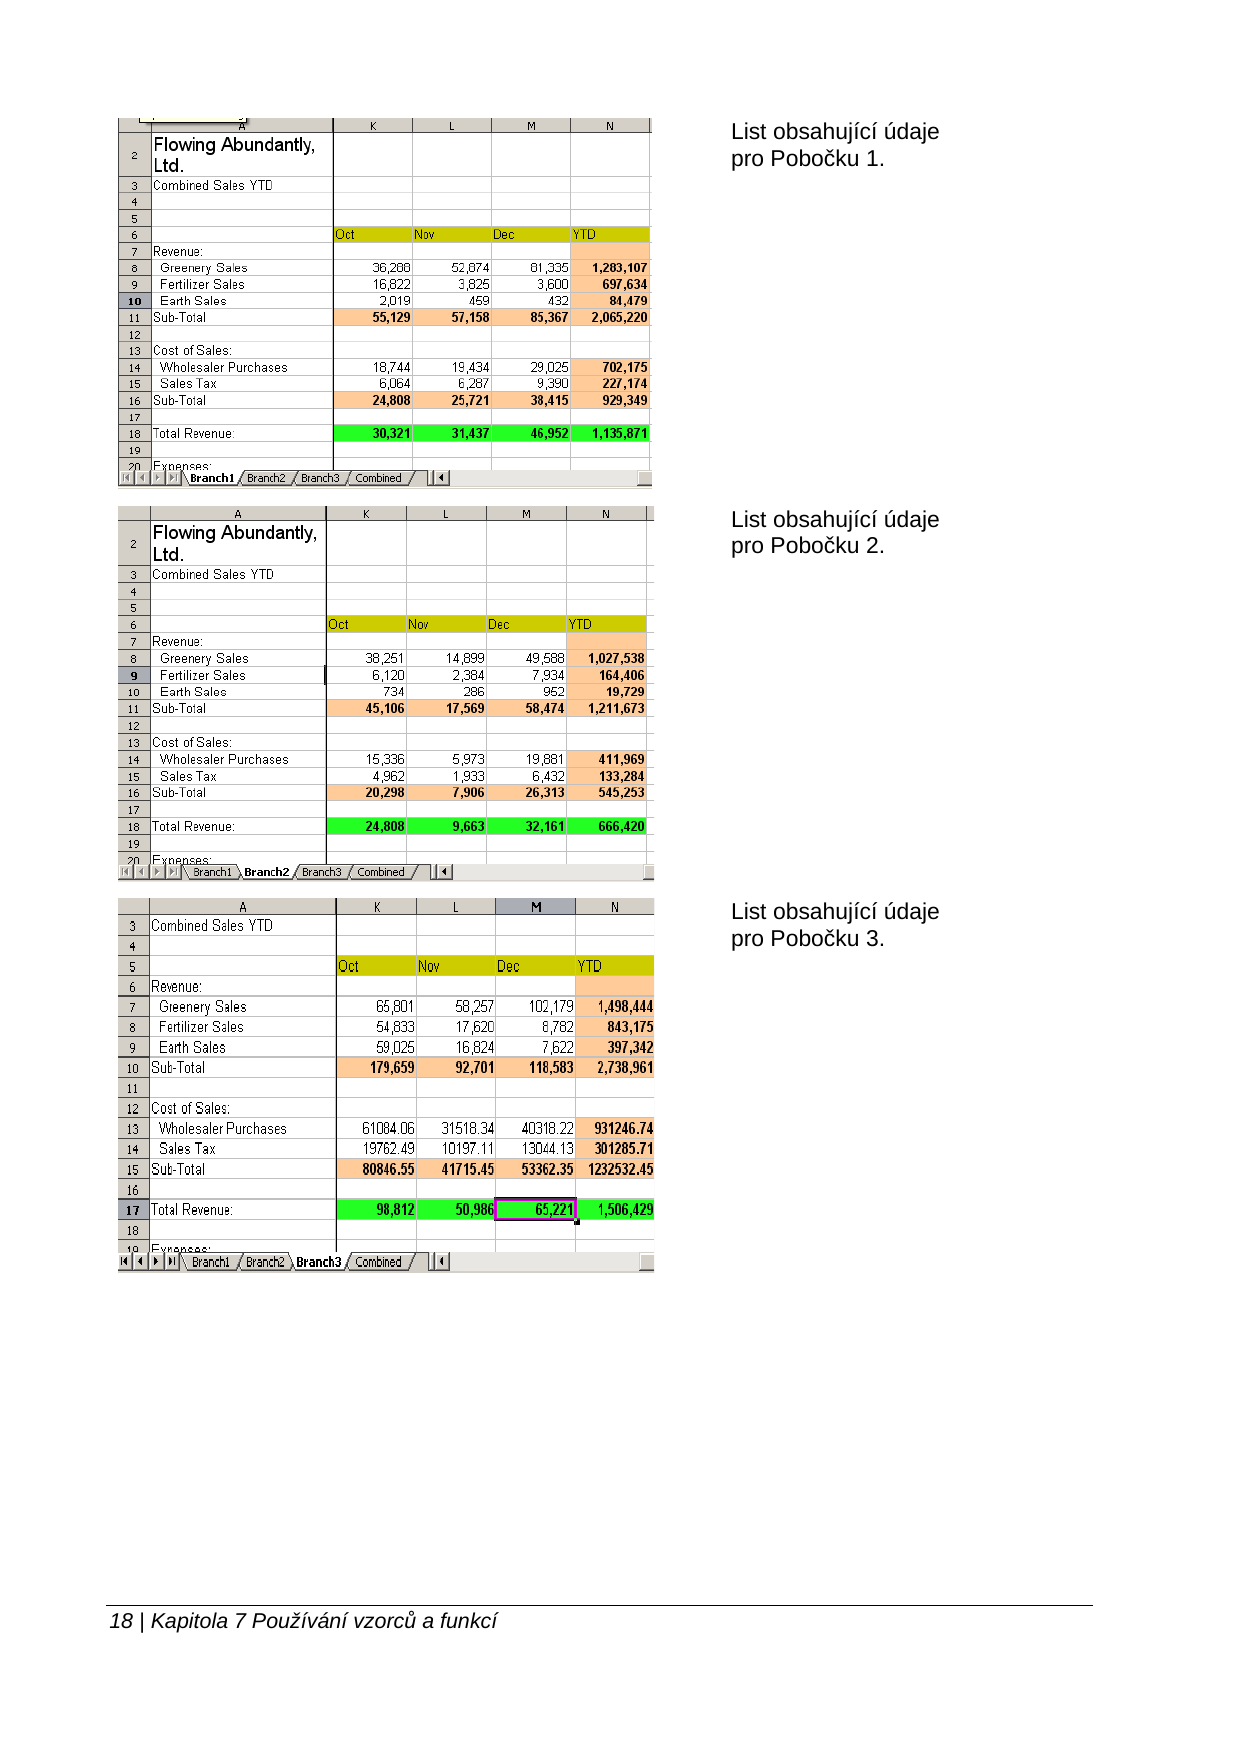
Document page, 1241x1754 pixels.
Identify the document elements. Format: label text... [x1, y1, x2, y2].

picture [118, 898, 655, 1273]
table_cell List obsahující údaje pro Pobočku 3. [731, 898, 957, 1289]
table_cell [106, 898, 731, 1289]
table_header [106, 118, 731, 506]
table_cell List obsahující údaje pro Pobočku 2. [731, 506, 957, 898]
table_header List obsahující údaje pro Pobočku 1. [731, 118, 957, 506]
picture [118, 118, 655, 490]
picture [118, 506, 655, 882]
table_cell [106, 506, 731, 898]
